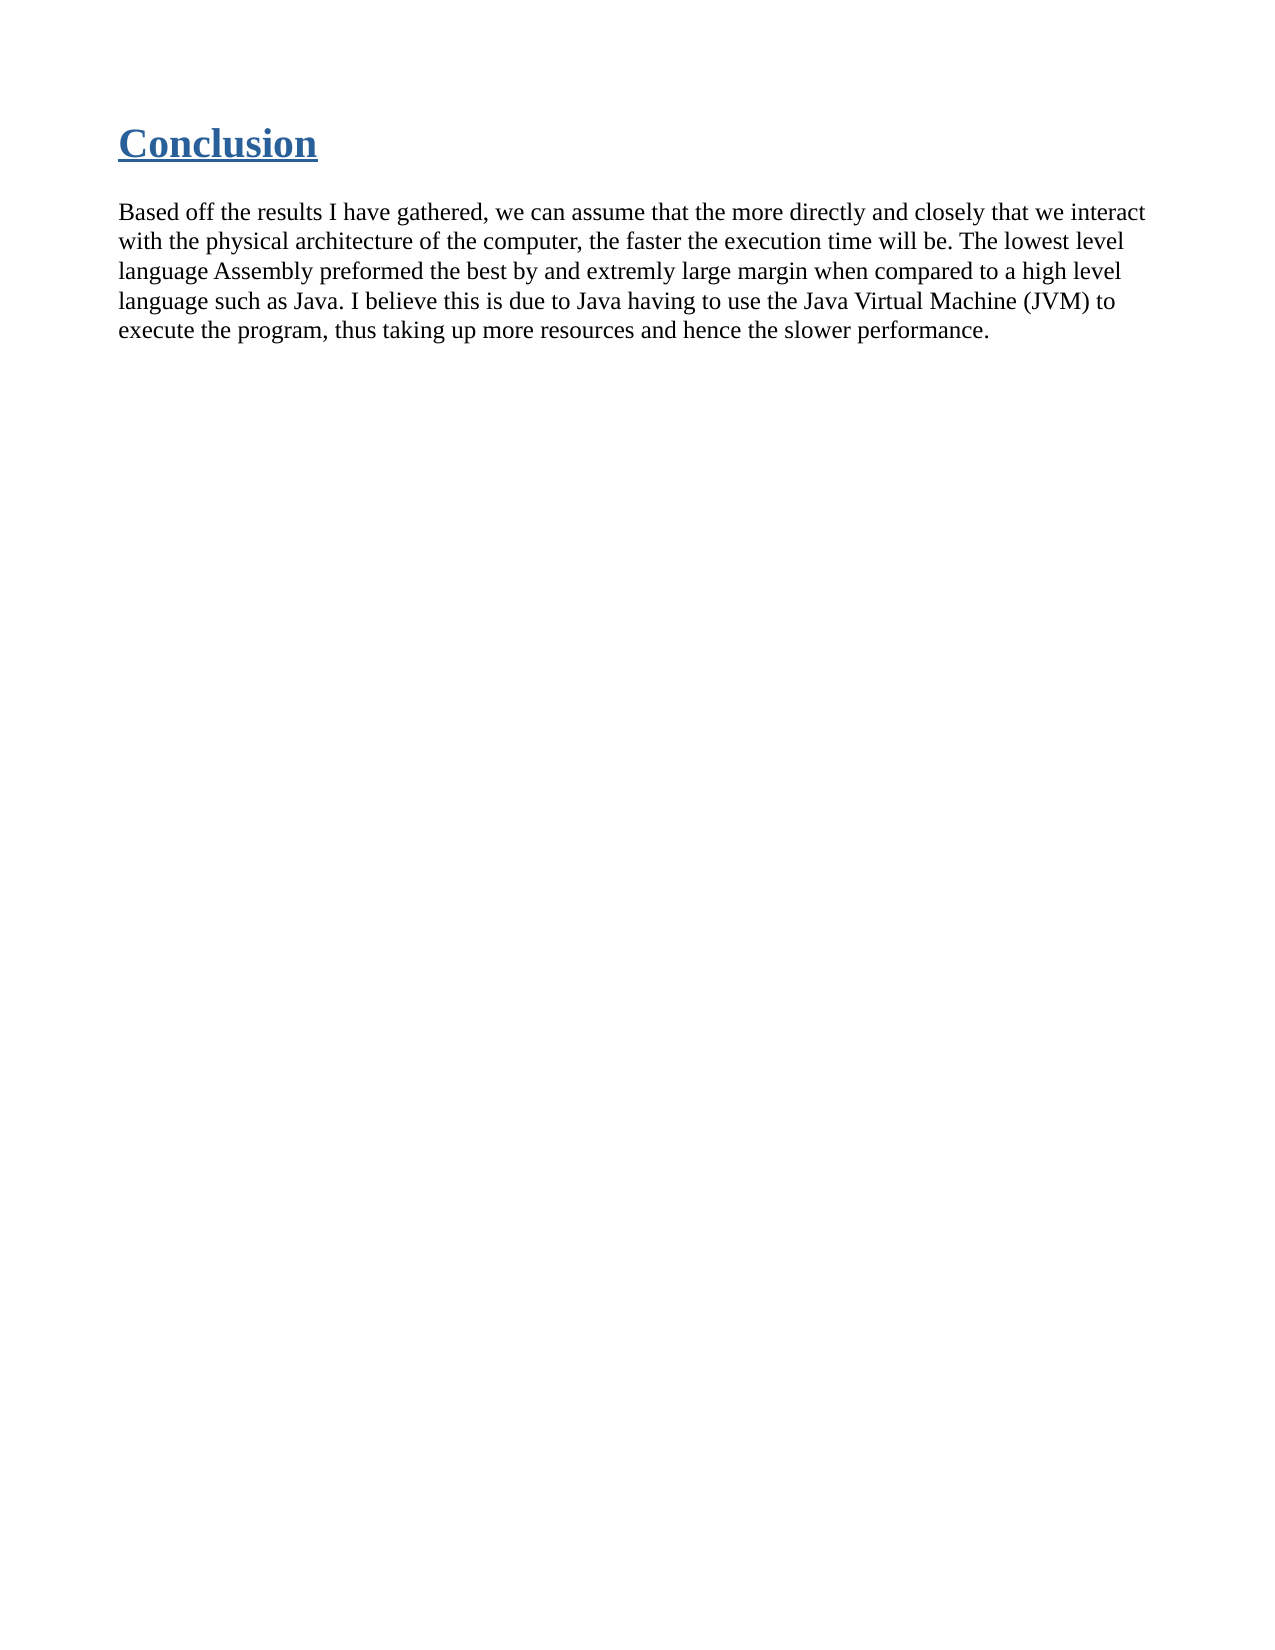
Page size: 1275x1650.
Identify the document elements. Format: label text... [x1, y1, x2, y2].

text Based off the results I have gathered, we can assume that the more directly and closely that we interact with the physical architecture of the computer, the faster the execution time will be. The lowest level language Assembly preformed the best by and extremly large margin when compared to a high level language such as Java. I believe this is due to Java having to use the Java Virtual Machine (JVM) to execute the program, thus taking up more resources and hence the slower performance. [118, 196, 1157, 344]
text Conclusion [118, 118, 1157, 166]
